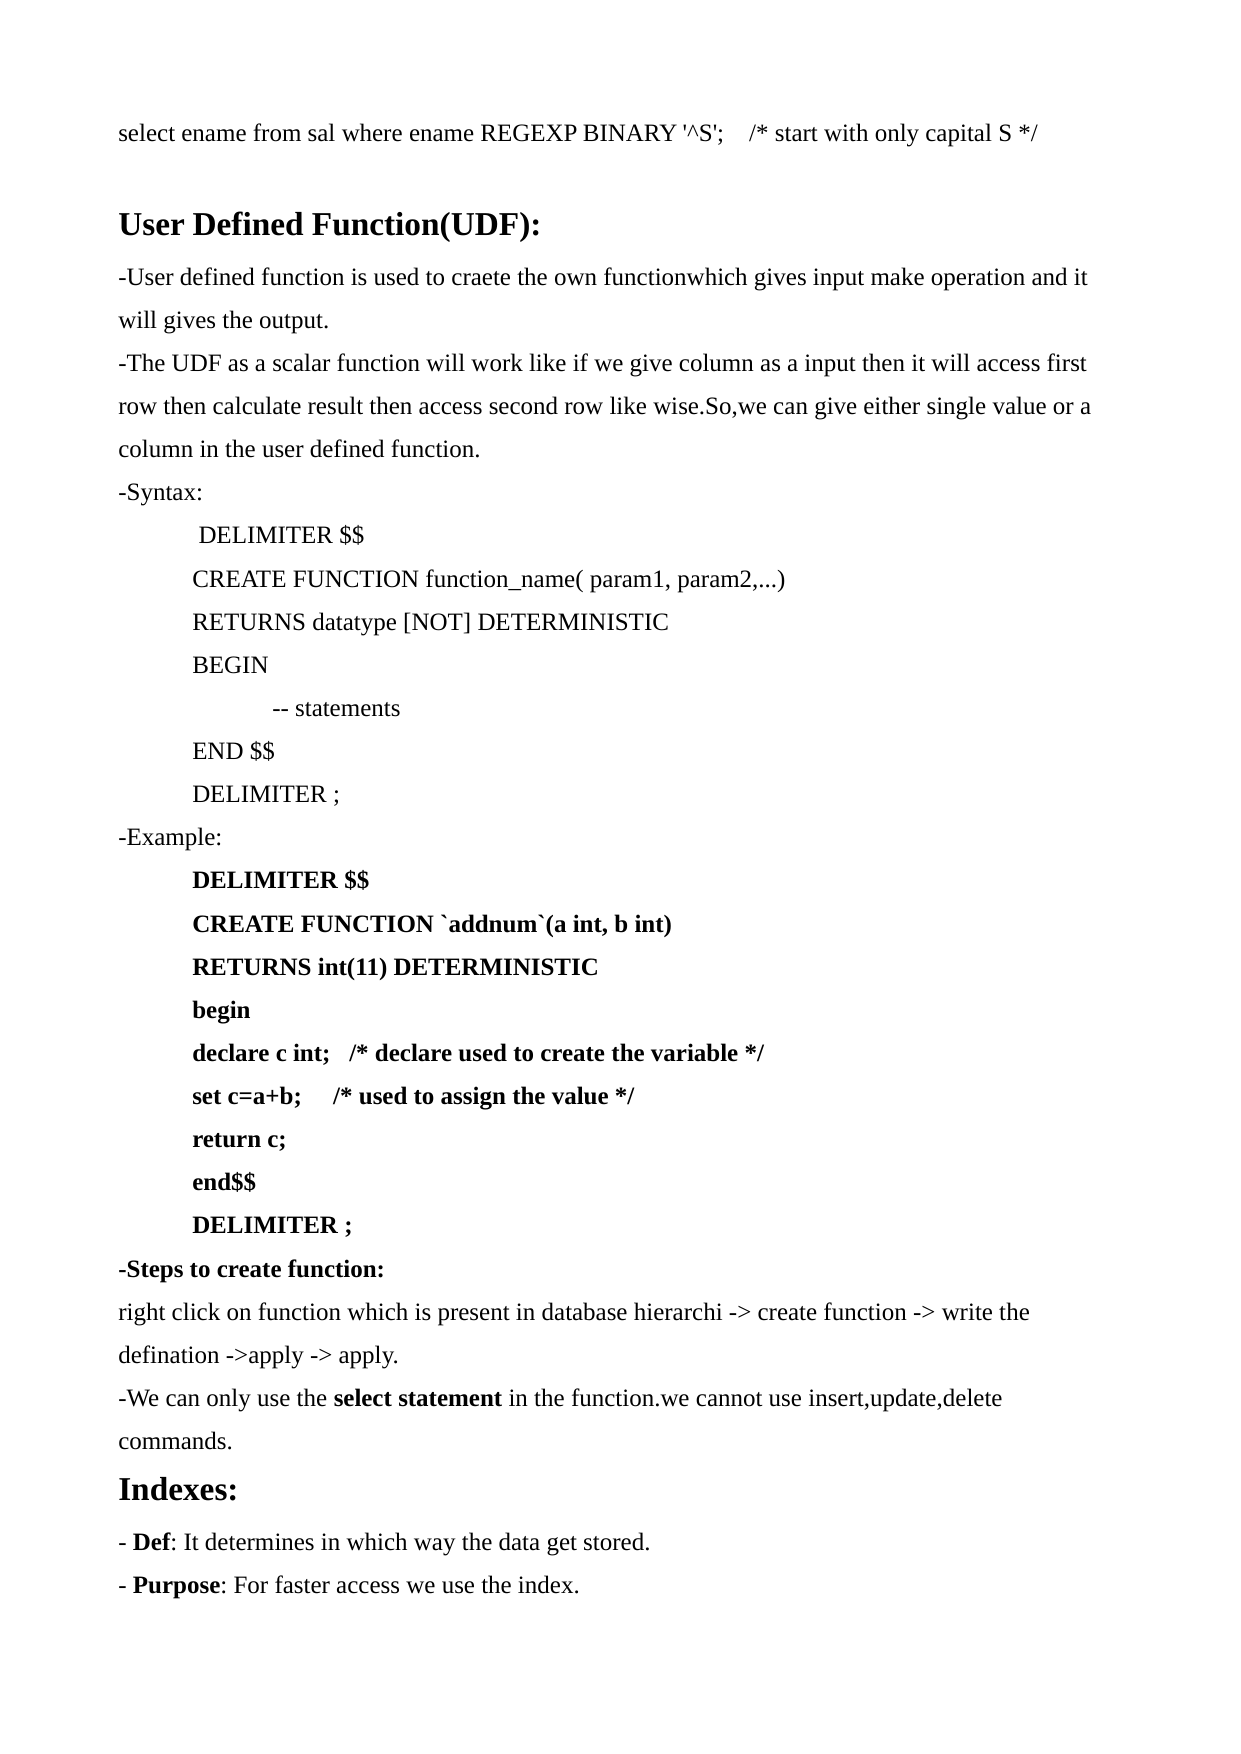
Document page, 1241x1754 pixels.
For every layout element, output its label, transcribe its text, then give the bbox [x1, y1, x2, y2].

text return c; [118, 1124, 1122, 1153]
text -User defined function is used to craete the own functionwhich gives input make operation and it will gives the output. [118, 262, 1122, 334]
text Indexes: [118, 1469, 1122, 1508]
text - Purpose: For faster access we use the index. [118, 1570, 1122, 1599]
text begin [118, 995, 1122, 1024]
text set c=a+b; /* used to assign the value */ [118, 1081, 1122, 1110]
text CREATE FUNCTION function_name( param1, param2,...) [118, 564, 1122, 592]
text DELIMITER ; [118, 779, 1122, 808]
text right click on function which is present in database hierarchi -> create function -> write the defination ->apply -> apply. [118, 1297, 1122, 1369]
text END $$ [118, 736, 1122, 765]
text -- statements [118, 693, 1122, 722]
text RETURNS int(11) DETERMINISTIC [118, 952, 1122, 981]
text RETURNS datatype [NOT] DETERMINISTIC [118, 607, 1122, 636]
text -Syntax: [118, 477, 1122, 506]
text select ename from sal where ename REGEXP BINARY '^S'; /* start with only capital S */ [118, 118, 1122, 147]
text end$$ [118, 1167, 1122, 1196]
text User Defined Function(UDF): [118, 204, 1122, 243]
text - Def: It determines in which way the data get stored. [118, 1527, 1122, 1556]
text -We can only use the select statement in the function.we cannot use insert,update,delete commands. [118, 1383, 1122, 1455]
text CREATE FUNCTION `addnum`(a int, b int) [118, 909, 1122, 937]
text DELIMITER ; [118, 1211, 1122, 1239]
text -The UDF as a scalar function will work like if we give column as a input then it will access first row then calculate result then access second row like wise.So,we can give either single value or a column in the user defined function. [118, 348, 1122, 463]
text DELIMITER $$ [118, 521, 1122, 549]
text -Example: [118, 822, 1122, 851]
text BEGIN [118, 650, 1122, 679]
text -Steps to create function: [118, 1254, 1122, 1282]
text DELIMITER $$ [118, 866, 1122, 894]
text declare c int; /* declare used to create the variable */ [118, 1038, 1122, 1067]
